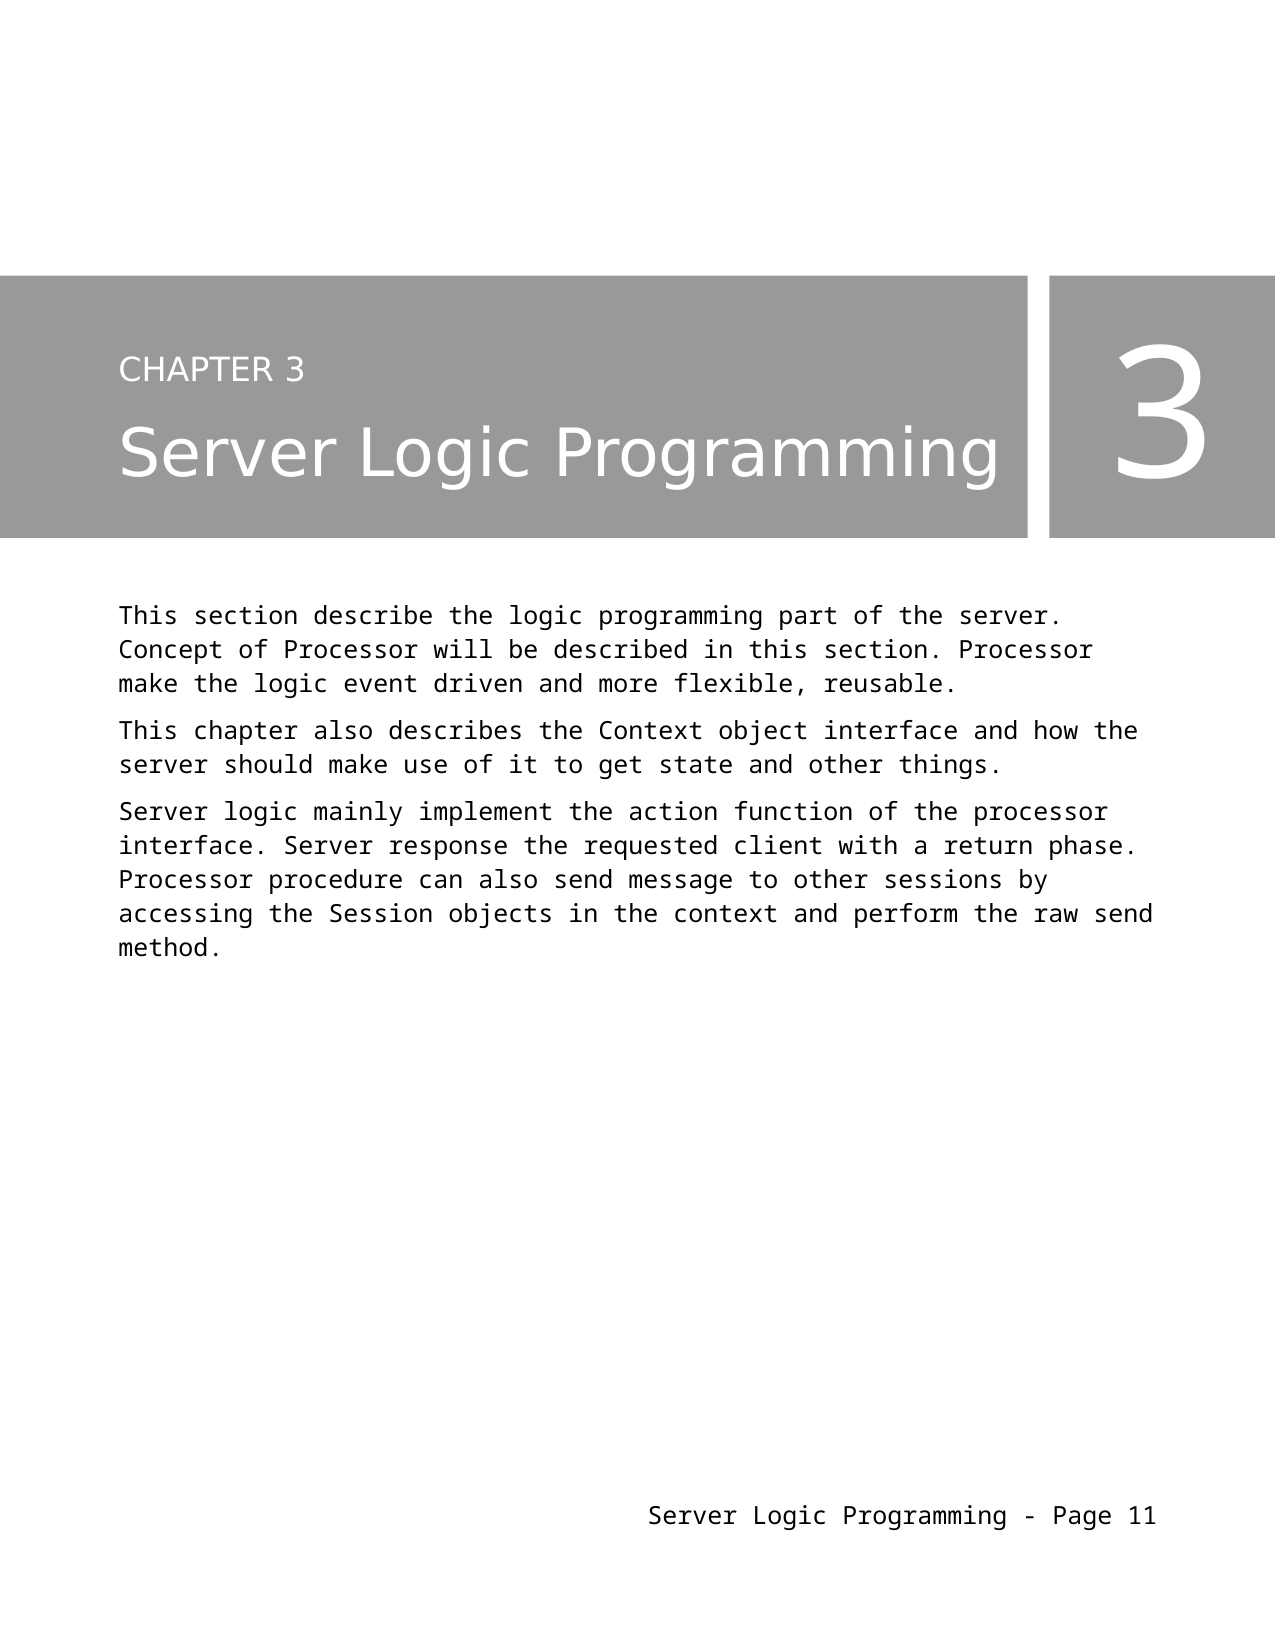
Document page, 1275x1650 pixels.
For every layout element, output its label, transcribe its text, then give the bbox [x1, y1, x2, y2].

text This chapter also describes the Context object interface and how the server should make use of it to get state and other things. [118, 713, 1157, 781]
text Server logic mainly implement the action function of the processor interface. Server response the requested client with a return phase. Processor procedure can also send message to other sessions by accessing the Session objects in the context and perform the raw send method. [118, 793, 1157, 964]
text This section describe the logic programming part of the server. Concept of Processor will be described in this section. Processor make the logic event driven and more flexible, reusable. [118, 598, 1157, 700]
